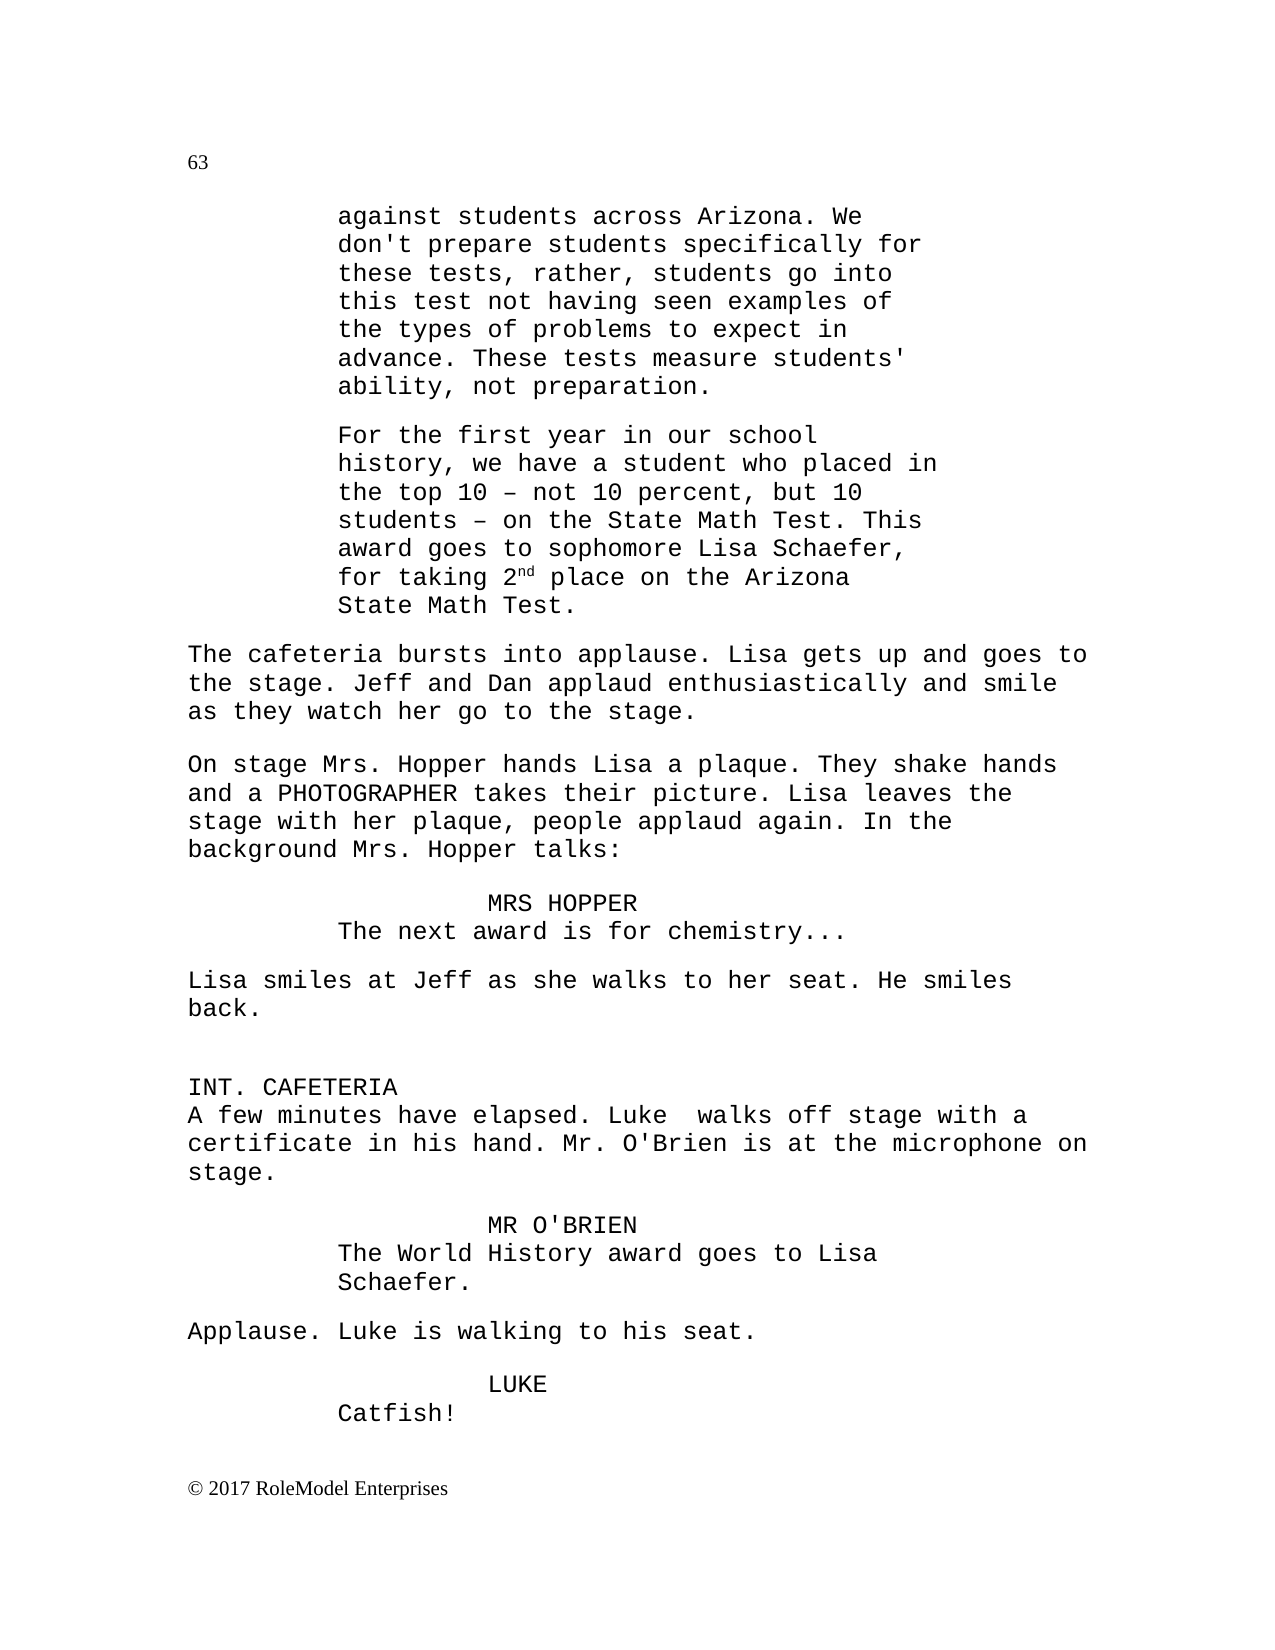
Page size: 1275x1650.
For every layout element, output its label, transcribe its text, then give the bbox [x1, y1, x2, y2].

text MR O'BRIEN [187, 1213, 1087, 1241]
subtitle INT. CAFETERIA [187, 1074, 1087, 1103]
text LUKE [187, 1372, 1087, 1400]
text The next award is for chemistry... [337, 918, 937, 947]
text For the first year in our school history, we have a student who placed in the top 10 – not 10 percent, but 10 students – on the State Math Test. This award goes to sophomore Lisa Schaefer, for taking 2nd place on the Arizona State Math Test. [337, 423, 937, 621]
text Catfish! [337, 1400, 937, 1428]
text Applause. Luke is walking to his seat. [187, 1318, 1087, 1347]
text against students across Arizona. We don't prepare students specifically for these tests, rather, students go into this test not having seen examples of the types of problems to expect in advance. These tests measure students' ability, not preparation. [337, 203, 937, 402]
text Lisa smiles at Jeff as she walks to her seat. He smiles back. [187, 968, 1087, 1024]
text The cafeteria bursts into applause. Lisa gets up and goes to the stage. Jeff and Dan applaud enthusiastically and smile as they watch her go to the stage. [187, 642, 1087, 727]
text On stage Mrs. Hopper hands Lisa a plaque. They shake hands and a PHOTOGRAPHER takes their picture. Lisa leaves the stage with her plaque, people applaud again. In the background Mrs. Hopper talks: [187, 752, 1087, 865]
text MRS HOPPER [187, 890, 1087, 918]
text The World History award goes to Lisa Schaefer. [337, 1241, 937, 1298]
text A few minutes have elapsed. Luke walks off stage with a certificate in his hand. Mr. O'Brien is at the microphone on stage. [187, 1103, 1087, 1188]
